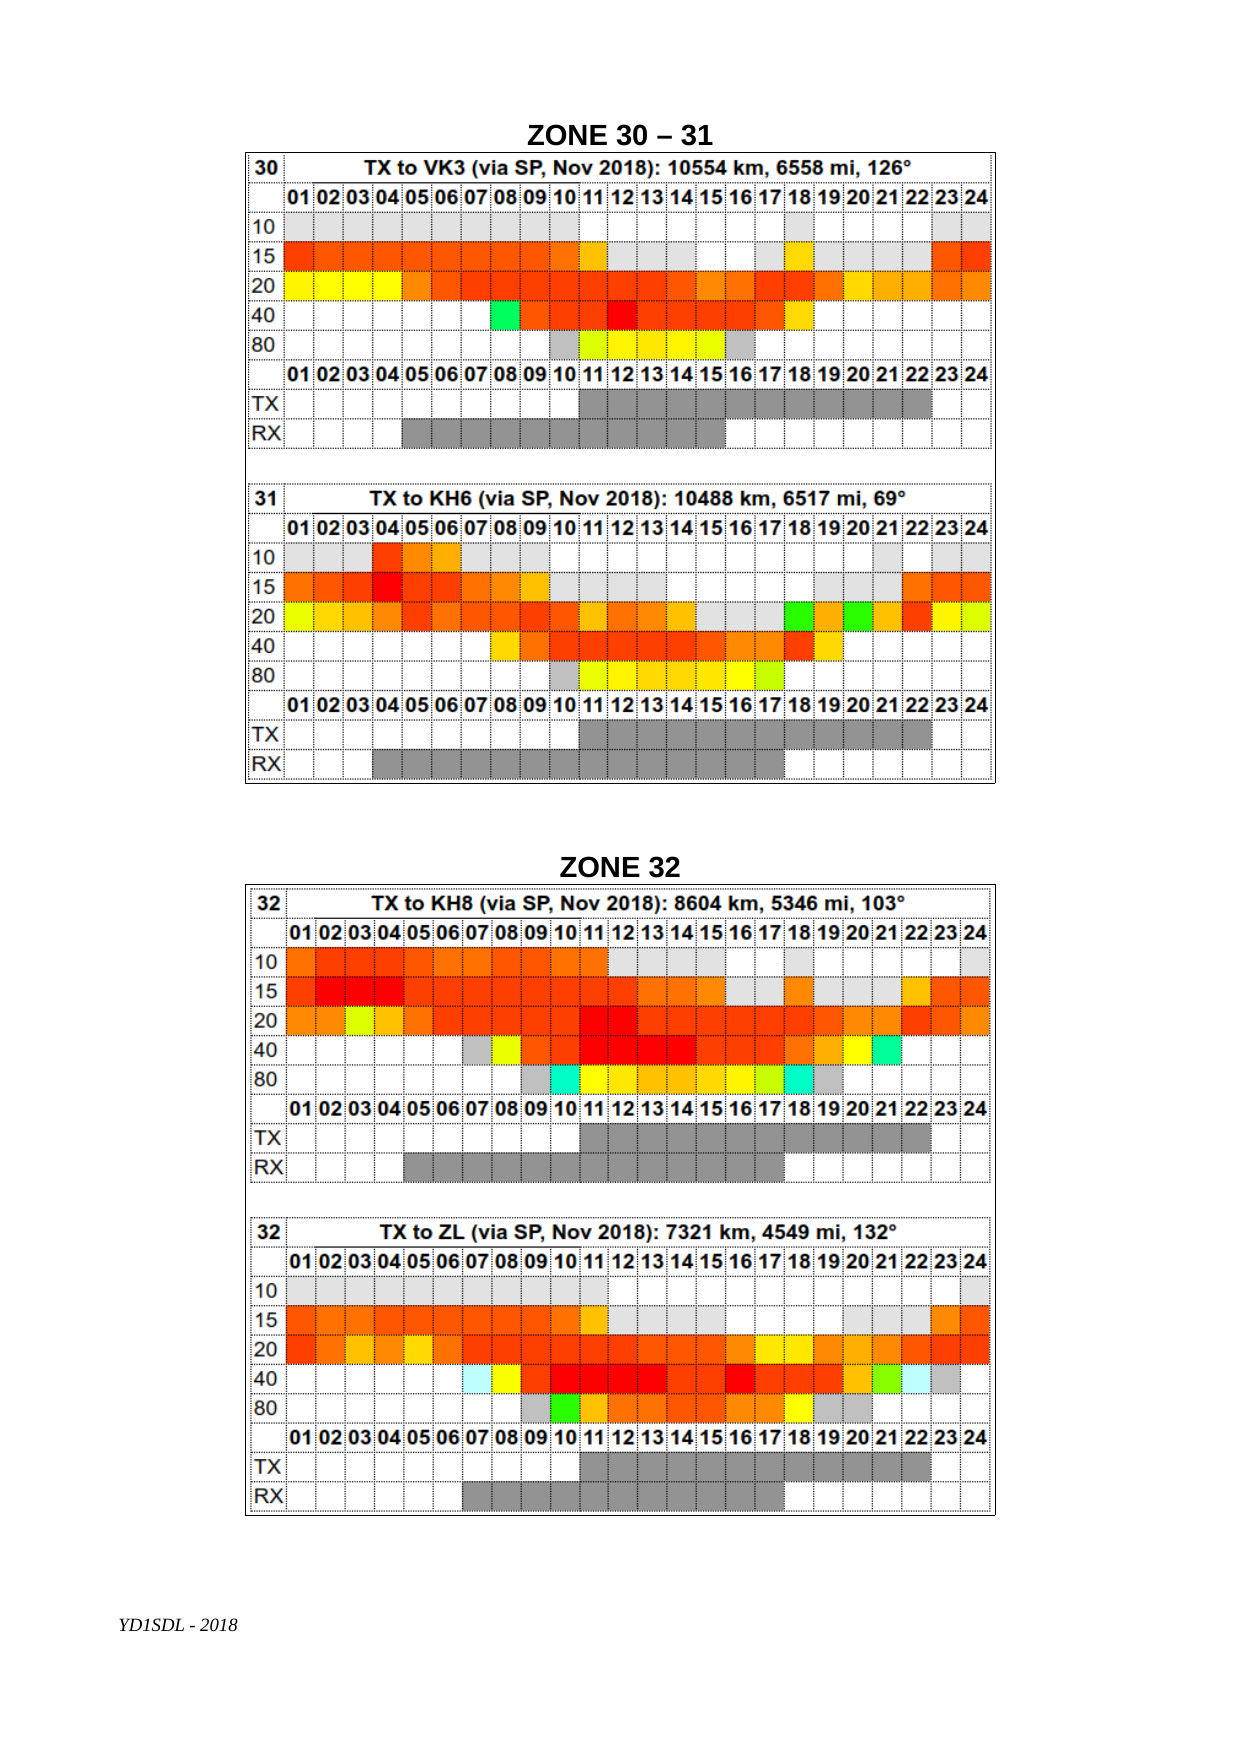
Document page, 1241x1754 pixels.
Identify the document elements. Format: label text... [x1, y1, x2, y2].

picture [248, 154, 993, 781]
text ZONE 30 – 31 [118, 118, 1122, 152]
text ZONE 32 [118, 850, 1122, 884]
picture [248, 886, 993, 1513]
